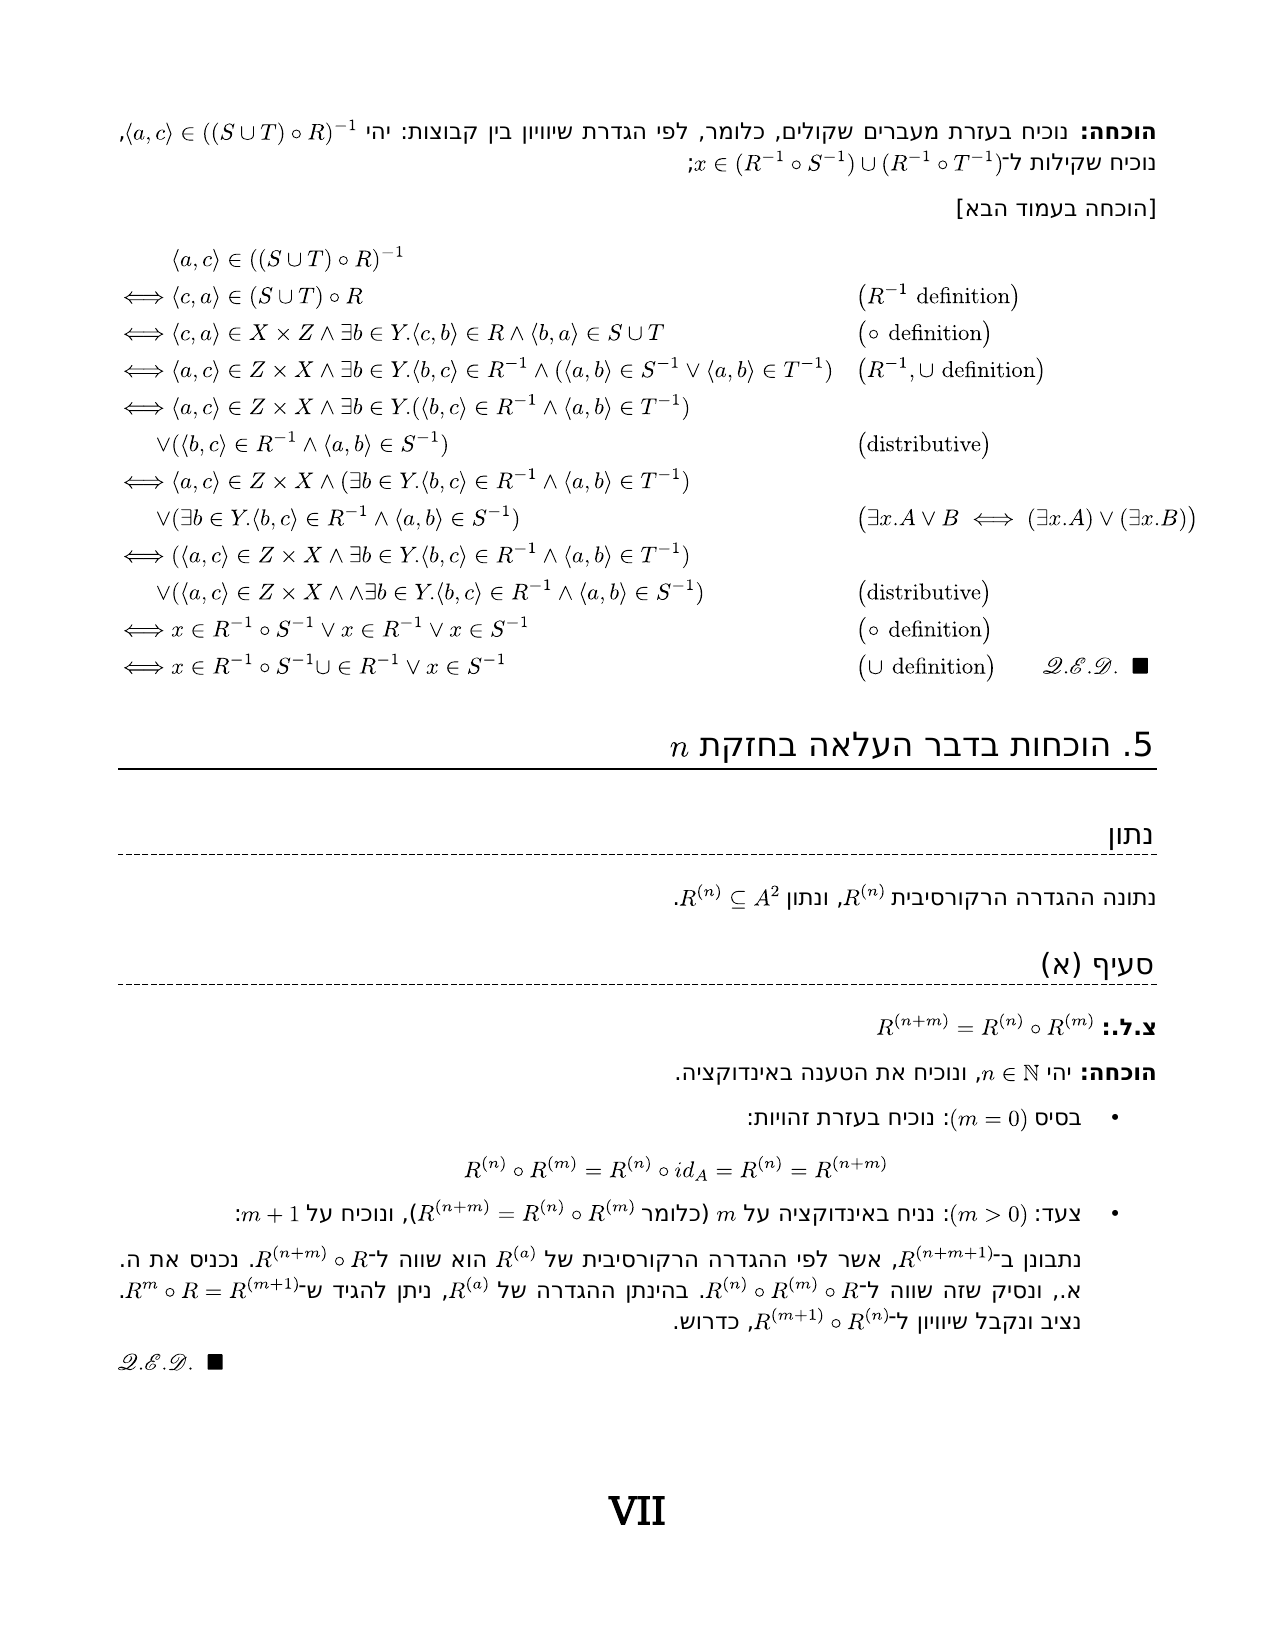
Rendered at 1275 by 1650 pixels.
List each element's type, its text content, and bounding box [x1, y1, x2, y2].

text הוכחה: יהי , ונוכיח את הטענה באינדוקציה. [118, 1059, 1157, 1086]
text [הוכחה בעמוד הבא] [118, 195, 1157, 222]
list נתבונן ב־, אשר לפי ההגדרה הרקורסיבית של הוא שווה ל־. נכניס את ה.א., ונסיק שזה שווה ל־. בהינתן ההגדרה של , ניתן להגיד ש־. נציב ונקבל שיוויון ל־, כדרוש. [118, 1246, 1119, 1335]
list בסיס : נוכיח בעזרת זהויות: [118, 1104, 1119, 1131]
text נתונה ההגדרה הרקורסיבית , ונתון . [118, 884, 1157, 911]
list צעד: : נניח באינדוקציה על (כלומר ), ונוכיח על : [118, 1199, 1119, 1227]
text צ.ל.: [118, 1013, 1157, 1041]
subtitle 5. הוכחות בדבר העלאה בחזקת [118, 723, 1157, 768]
subtitle סעיף (א) [118, 944, 1157, 984]
subtitle נתון [118, 814, 1157, 854]
text הוכחה: נוכיח בעזרת מעברים שקולים, כלומר, לפי הגדרת שיוויון בין קבוצות: יהי , נוכיח שקילות ל־; [118, 118, 1157, 176]
